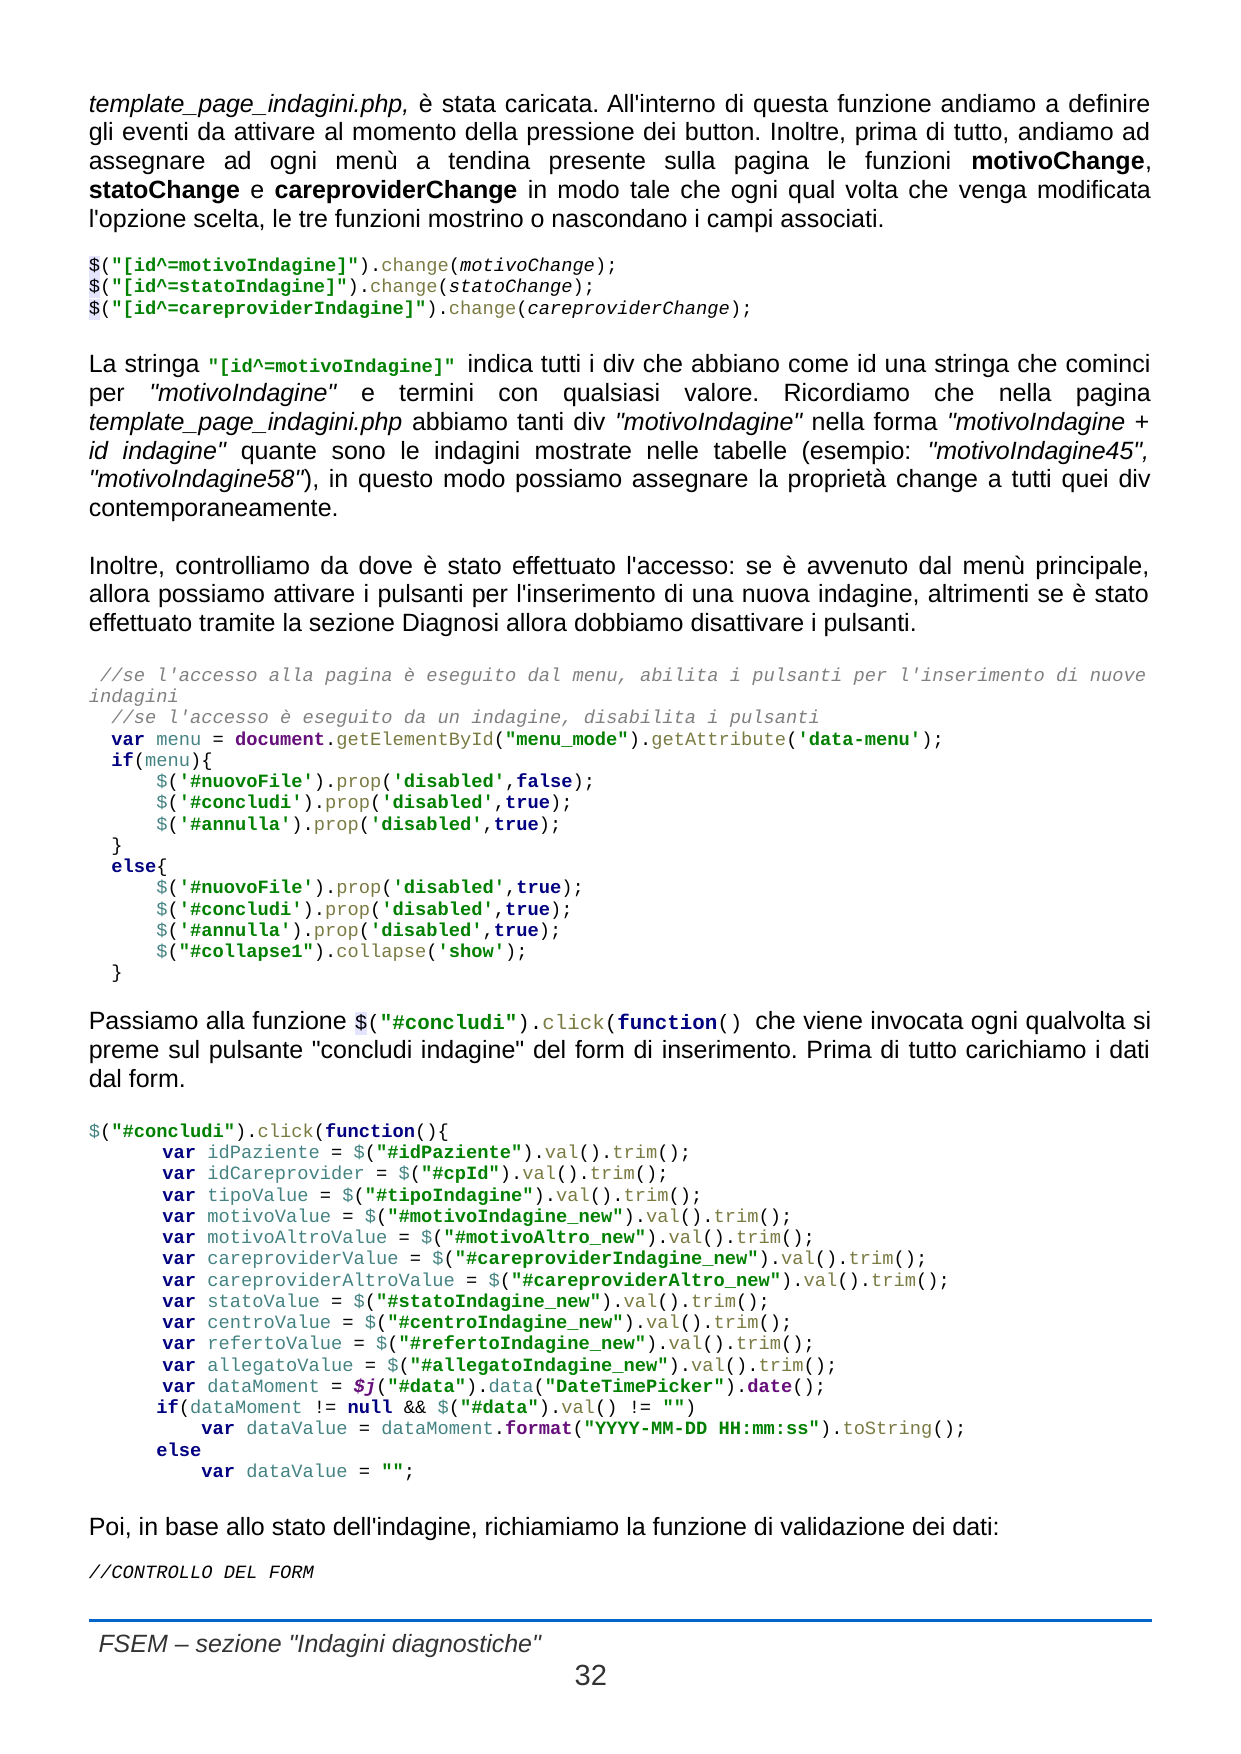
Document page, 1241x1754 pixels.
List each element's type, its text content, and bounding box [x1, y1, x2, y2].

text var allegatoValue = $("#allegatoIndagine_new").val().trim(); [88, 1355, 1152, 1377]
text Poi, in base allo stato dell'indagine, richiamiamo la funzione di validazione dei dati: [88, 1512, 1152, 1541]
text $('#concludi').prop('disabled',true); [88, 899, 1152, 921]
text $('#nuovoFile').prop('disabled',true); [88, 878, 1152, 899]
text $("#concludi").click(function(){ [88, 1122, 1152, 1143]
text Passiamo alla funzione $("#concludi").click(function() che viene invocata ogni qualvolta si preme sul pulsante "concludi indagine" del form di inserimento. Prima di tutto carichiamo i dati dal form. [88, 1006, 1152, 1093]
text } [88, 836, 1152, 857]
text var motivoAltroValue = $("#motivoAltro_new").val().trim(); [88, 1228, 1152, 1249]
text $("#collapse1").collapse('show'); [88, 942, 1152, 963]
text //CONTROLLO DEL FORM [88, 1562, 1152, 1584]
text if(dataMoment != null && $("#data").val() != "") [88, 1398, 1152, 1419]
text var refertoValue = $("#refertoIndagine_new").val().trim(); [88, 1334, 1152, 1355]
text $('#annulla').prop('disabled',true); [88, 921, 1152, 942]
text var motivoValue = $("#motivoIndagine_new").val().trim(); [88, 1207, 1152, 1228]
text var statoValue = $("#statoIndagine_new").val().trim(); [88, 1292, 1152, 1313]
text else{ [88, 857, 1152, 878]
text var idPaziente = $("#idPaziente").val().trim(); [88, 1143, 1152, 1164]
text var tipoValue = $("#tipoIndagine").val().trim(); [88, 1185, 1152, 1207]
text var careproviderAltroValue = $("#careproviderAltro_new").val().trim(); [88, 1270, 1152, 1292]
text La stringa "[id^=motivoIndagine]" indica tutti i div che abbiano come id una stringa che cominci per "motivoIndagine" e termini con qualsiasi valore. Ricordiamo che nella pagina template_page_indagini.php abbiamo tanti div "motivoIndagine" nella forma "motivoIndagine + id indagine" quante sono le indagini mostrate nelle tabelle (esempio: "motivoIndagine45", "motivoIndagine58"), in questo modo possiamo assegnare la proprietà change a tutti quei div contemporaneamente. [88, 349, 1152, 522]
text var menu = document.getElementById("menu_mode").getAttribute('data-menu'); [88, 729, 1152, 751]
text } [88, 963, 1152, 984]
text $("[id^=statoIndagine]").change(statoChange); [88, 277, 1152, 298]
text var centroValue = $("#centroIndagine_new").val().trim(); [88, 1313, 1152, 1334]
text template_page_indagini.php, è stata caricata. All'interno di questa funzione andiamo a definire gli eventi da attivare al momento della pressione dei button. Inoltre, prima di tutto, andiamo ad assegnare ad ogni menù a tendina presente sulla pagina le funzioni motivoChange, statoChange e careproviderChange in modo tale che ogni qual volta che venga modificata l'opzione scelta, le tre funzioni mostrino o nascondano i campi associati. [88, 88, 1152, 232]
text $("[id^=motivoIndagine]").change(motivoChange); [88, 256, 1152, 277]
text var idCareprovider = $("#cpId").val().trim(); [88, 1164, 1152, 1185]
text Inoltre, controlliamo da dove è stato effettuato l'accesso: se è avvenuto dal menù principale, allora possiamo attivare i pulsanti per l'inserimento di una nuova indagine, altrimenti se è stato effettuato tramite la sezione Diagnosi allora dobbiamo disattivare i pulsanti. [88, 551, 1152, 637]
text $('#nuovoFile').prop('disabled',false); [88, 772, 1152, 793]
text $('#annulla').prop('disabled',true); [88, 814, 1152, 836]
text if(menu){ [88, 751, 1152, 772]
text var dataMoment = $j("#data").data("DateTimePicker").date(); [88, 1377, 1152, 1398]
text var dataValue = dataMoment.format("YYYY-MM-DD HH:mm:ss").toString(); [88, 1419, 1152, 1440]
text //se l'accesso è eseguito da un indagine, disabilita i pulsanti [88, 708, 1152, 729]
text else [88, 1440, 1152, 1462]
text $("[id^=careproviderIndagine]").change(careproviderChange); [88, 298, 1152, 320]
text var careproviderValue = $("#careproviderIndagine_new").val().trim(); [88, 1249, 1152, 1270]
text var dataValue = ""; [88, 1462, 1152, 1483]
text $('#concludi').prop('disabled',true); [88, 793, 1152, 814]
text //se l'accesso alla pagina è eseguito dal menu, abilita i pulsanti per l'inserimento di nuove indagini [88, 666, 1152, 708]
